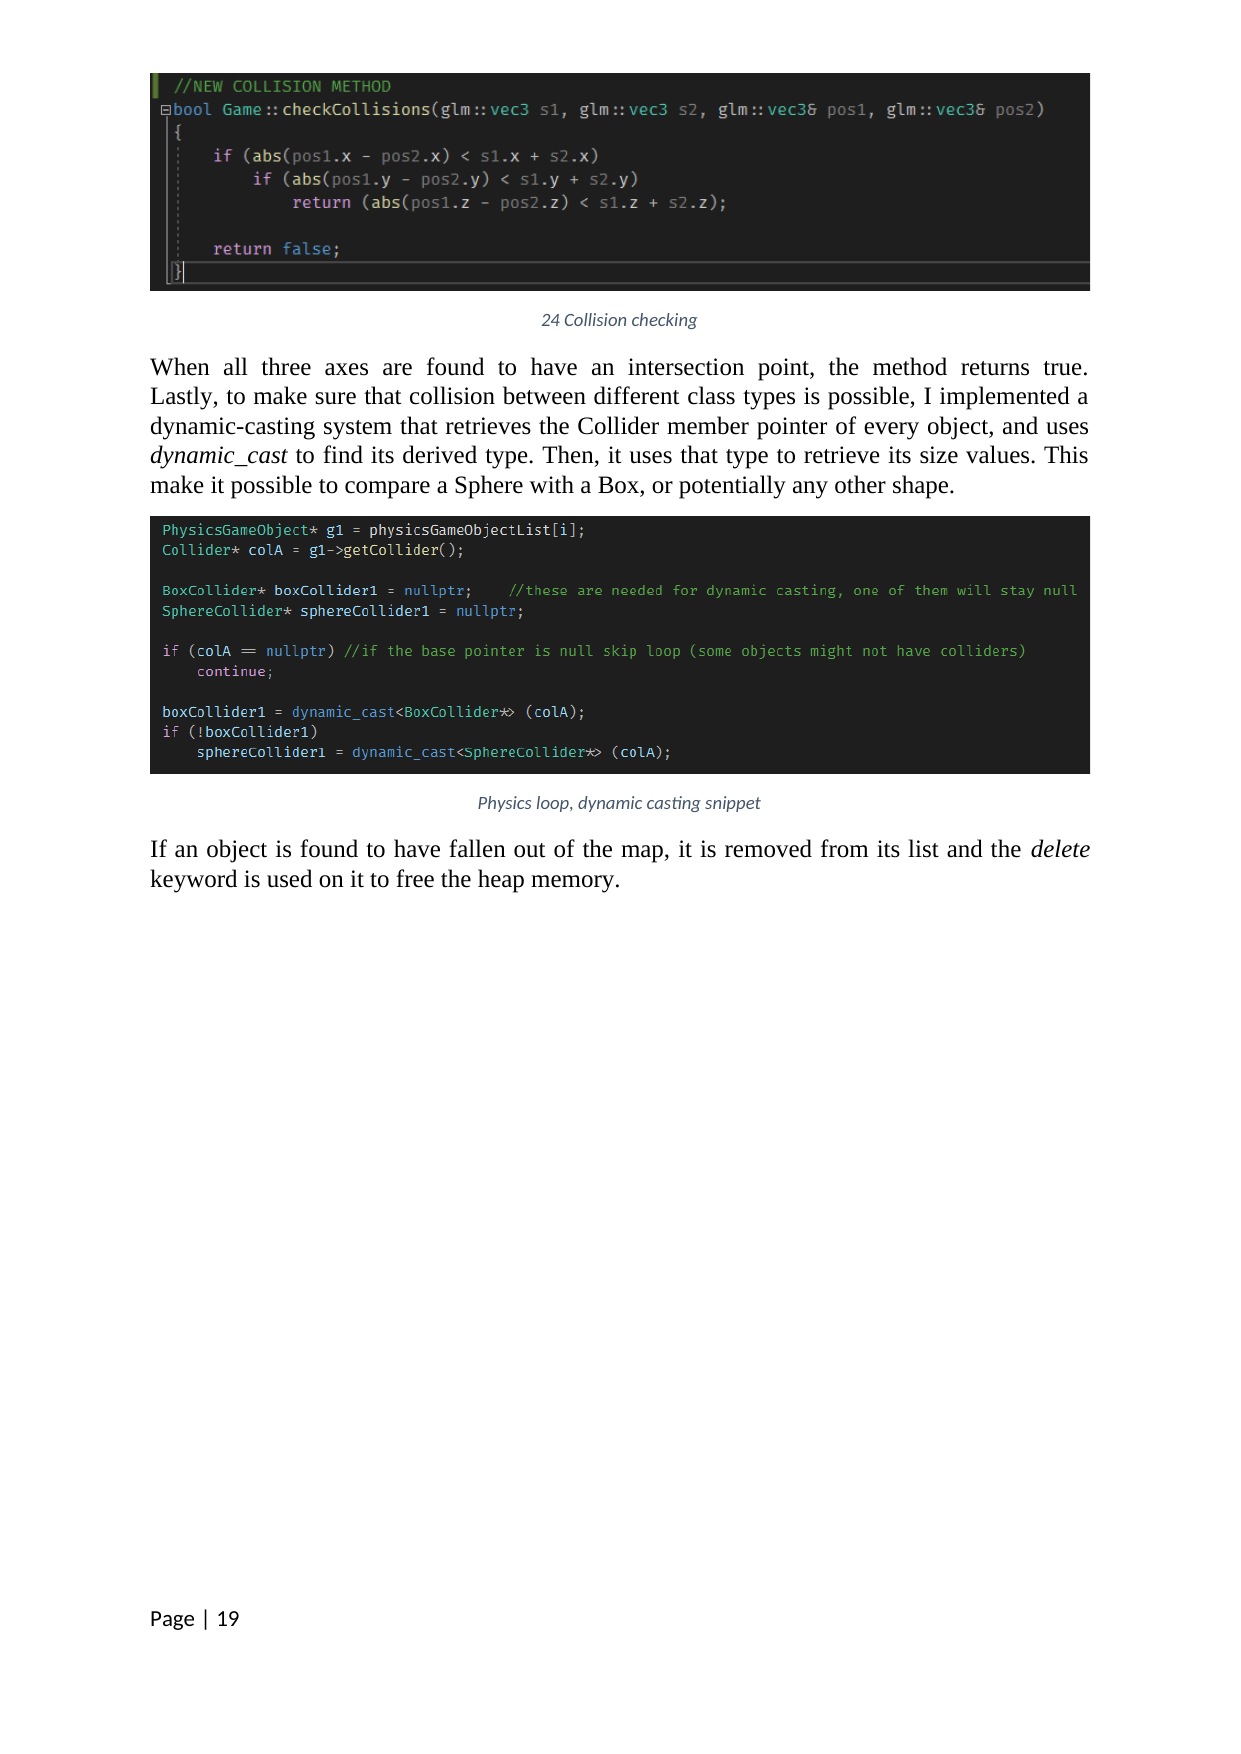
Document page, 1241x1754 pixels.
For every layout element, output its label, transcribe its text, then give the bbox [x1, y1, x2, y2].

text If an object is found to have fallen out of the map, it is removed from its list and the delete keyword is used on it to free the heap memory. [150, 834, 1090, 893]
text 24 Collision checking [150, 308, 1090, 331]
text Physics loop, dynamic casting snippet [150, 791, 1090, 814]
text When all three axes are found to have an intersection point, the method returns true. Lastly, to make sure that collision between different class types is possible, I implemented a dynamic-casting system that retrieves the Collider member pointer of every object, and uses dynamic_cast to find its derived type. Then, it uses that type to retrieve its size values. This make it possible to compare a Sphere with a Box, or potentially any other shape. [150, 352, 1090, 499]
